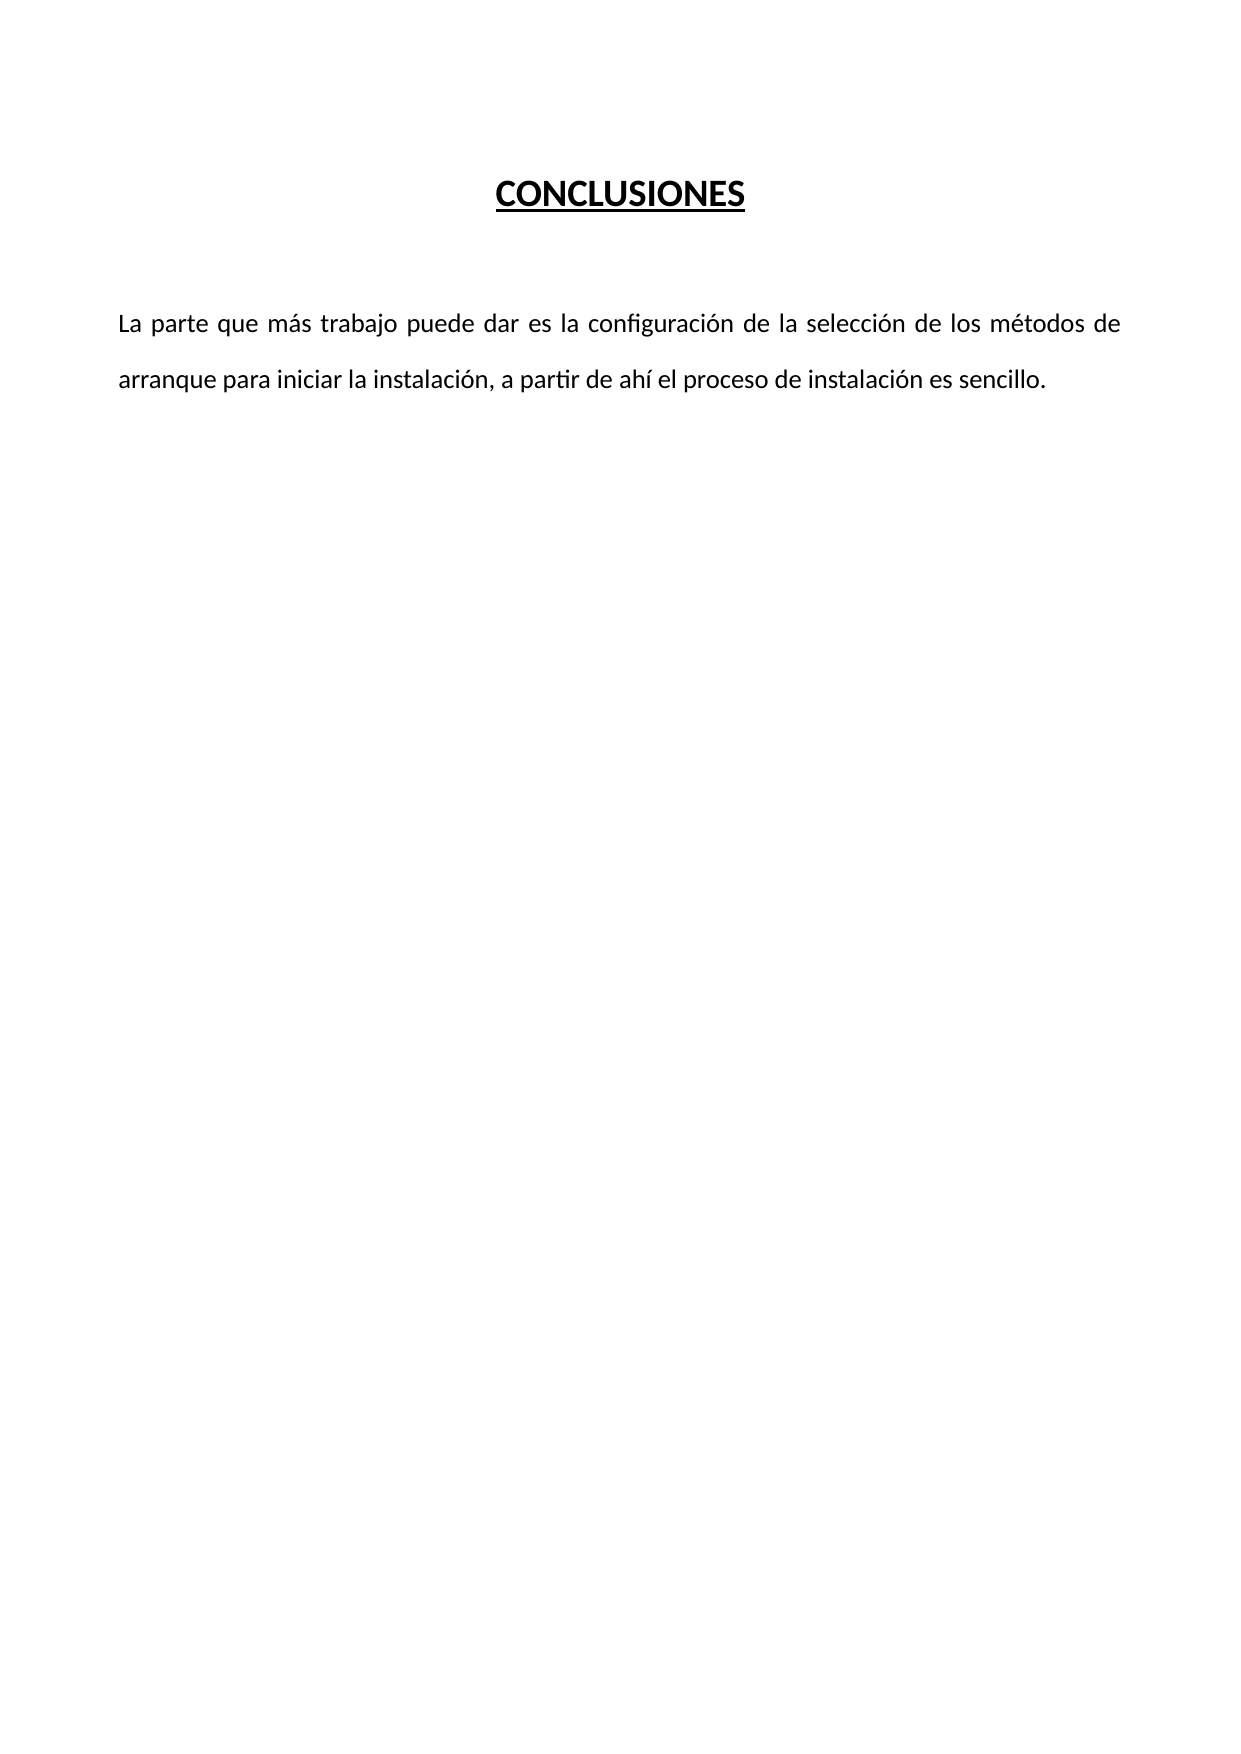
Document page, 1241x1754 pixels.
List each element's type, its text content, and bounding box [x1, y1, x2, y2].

text CONCLUSIONES [118, 169, 1122, 250]
text La parte que más trabajo puede dar es la configuración de la selección de los métodos de arranque para iniciar la instalación, a partir de ahí el proceso de instalación es sencillo. [118, 306, 1122, 418]
